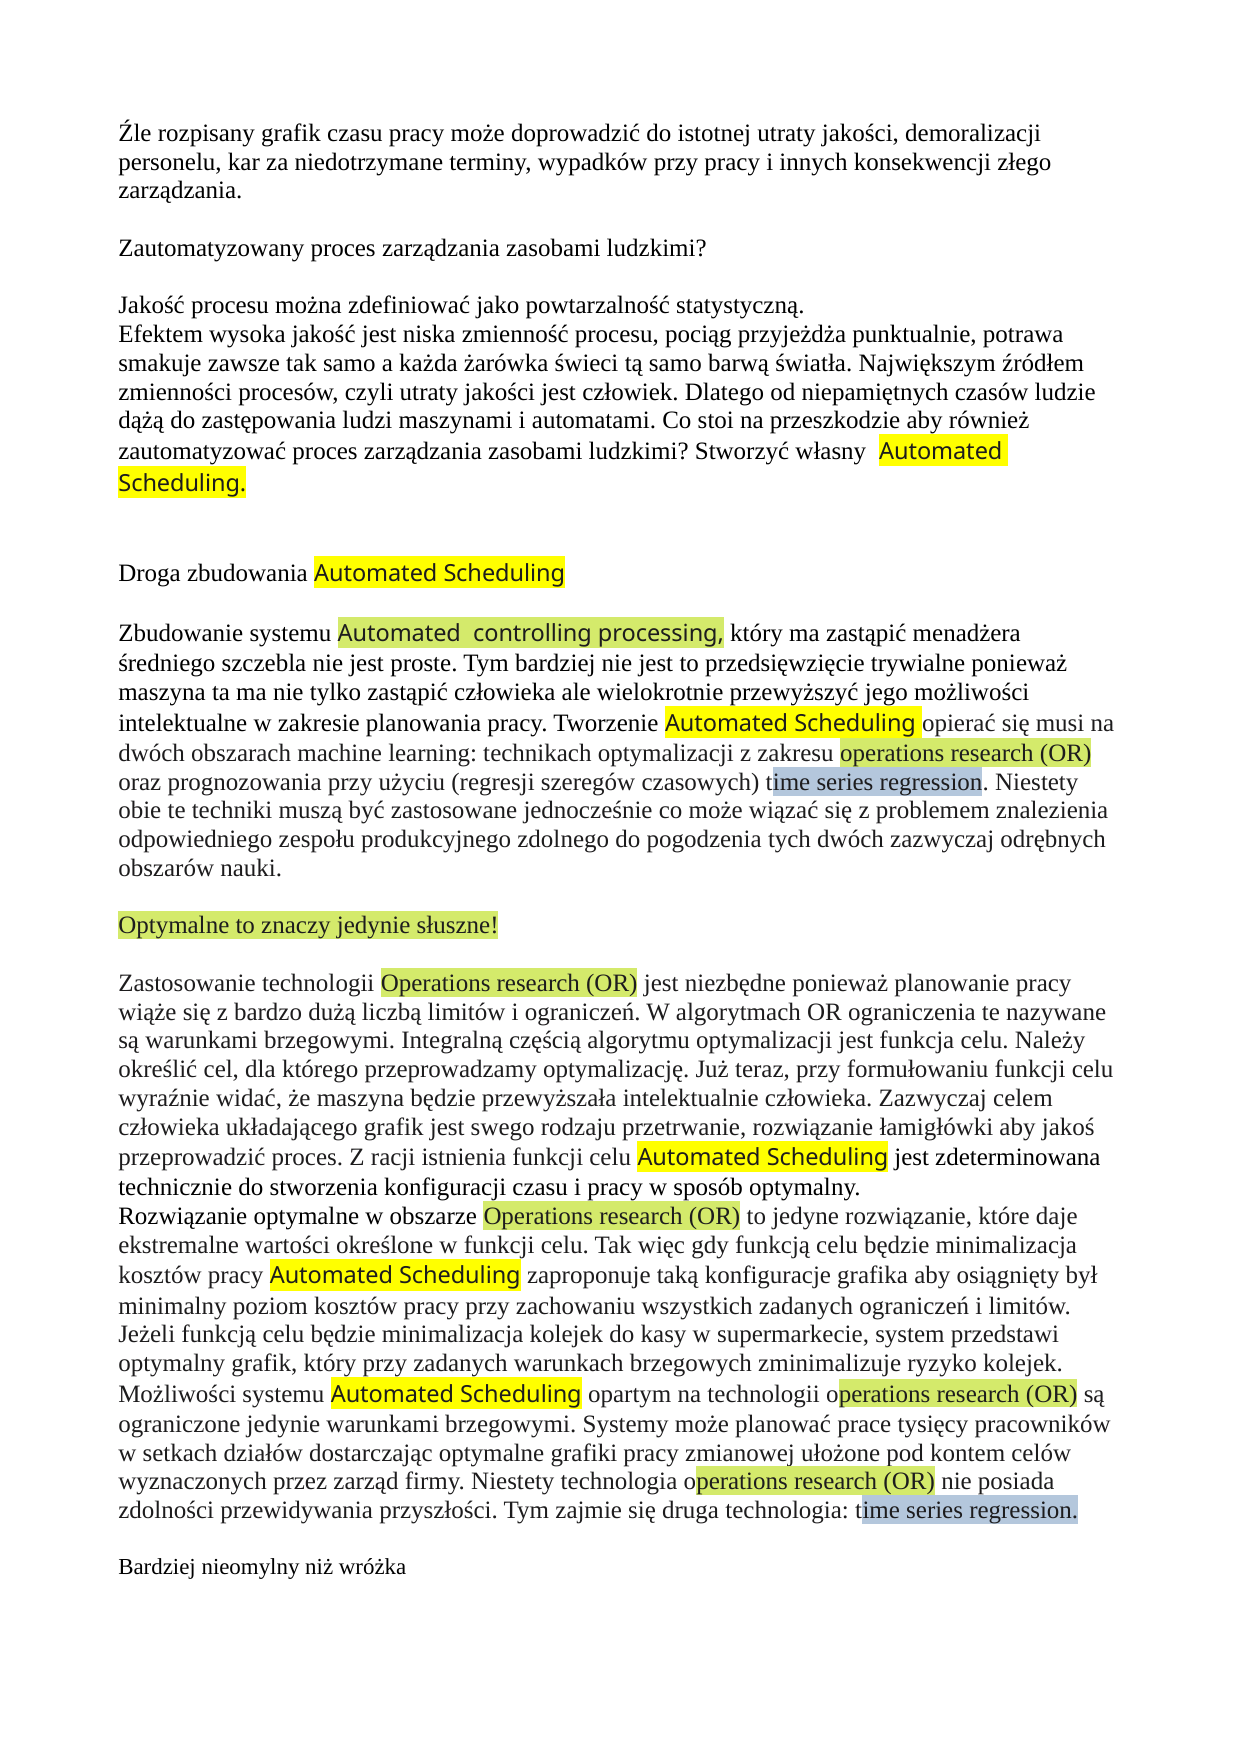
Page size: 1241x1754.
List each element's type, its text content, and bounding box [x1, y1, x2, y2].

text Bardziej nieomylny niż wróżka [118, 1553, 1122, 1579]
text Zautomatyzowany proces zarządzania zasobami ludzkimi? [118, 233, 1122, 262]
text Źle rozpisany grafik czasu pracy może doprowadzić do istotnej utraty jakości, demoralizacji personelu, kar za niedotrzymane terminy, wypadków przy pracy i innych konsekwencji złego zarządzania. [118, 118, 1122, 204]
text Optymalne to znaczy jedynie słuszne! [118, 911, 1122, 939]
text Efektem wysoka jakość jest niska zmienność procesu, pociąg przyjeżdża punktualnie, potrawa smakuje zawsze tak samo a każda żarówka świeci tą samo barwą światła. Największym źródłem zmienności procesów, czyli utraty jakości jest człowiek. Dlatego od niepamiętnych czasów ludzie dążą do zastępowania ludzi maszynami i automatami. Co stoi na przeszkodzie aby również zautomatyzować proces zarządzania zasobami ludzkimi? Stworzyć własny Automated Scheduling. [118, 319, 1122, 498]
text Droga zbudowania Automated Scheduling [118, 556, 1122, 617]
text Rozwiązanie optymalne w obszarze Operations research (OR) to jedyne rozwiązanie, które daje ekstremalne wartości określone w funkcji celu. Tak więc gdy funkcją celu będzie minimalizacja kosztów pracy Automated Scheduling zaproponuje taką konfiguracje grafika aby osiągnięty był minimalny poziom kosztów pracy przy zachowaniu wszystkich zadanych ograniczeń i limitów. Jeżeli funkcją celu będzie minimalizacja kolejek do kasy w supermarkecie, system przedstawi optymalny grafik, który przy zadanych warunkach brzegowych zminimalizuje ryzyko kolejek. Możliwości systemu Automated Scheduling opartym na technologii operations research (OR) są ograniczone jedynie warunkami brzegowymi. Systemy może planować prace tysięcy pracowników w setkach działów dostarczając optymalne grafiki pracy zmianowej ułożone pod kontem celów wyznaczonych przez zarząd firmy. Niestety technologia operations research (OR) nie posiada zdolności przewidywania przyszłości. Tym zajmie się druga technologia: time series regression. [118, 1201, 1122, 1524]
text Zbudowanie systemu Automated controlling processing, który ma zastąpić menadżera średniego szczebla nie jest proste. Tym bardziej nie jest to przedsięwzięcie trywialne ponieważ maszyna ta ma nie tylko zastąpić człowieka ale wielokrotnie przewyższyć jego możliwości intelektualne w zakresie planowania pracy. Tworzenie Automated Scheduling opierać się musi na dwóch obszarach machine learning: technikach optymalizacji z zakresu operations research (OR) oraz prognozowania przy użyciu (regresji szeregów czasowych) time series regression. Niestety obie te techniki muszą być zastosowane jednocześnie co może wiązać się z problemem znalezienia odpowiedniego zespołu produkcyjnego zdolnego do pogodzenia tych dwóch zazwyczaj odrębnych obszarów nauki. [118, 617, 1122, 882]
text Zastosowanie technologii Operations research (OR) jest niezbędne ponieważ planowanie pracy wiąże się z bardzo dużą liczbą limitów i ograniczeń. W algorytmach OR ograniczenia te nazywane są warunkami brzegowymi. Integralną częścią algorytmu optymalizacji jest funkcja celu. Należy określić cel, dla którego przeprowadzamy optymalizację. Już teraz, przy formułowaniu funkcji celu wyraźnie widać, że maszyna będzie przewyższała intelektualnie człowieka. Zazwyczaj celem człowieka układającego grafik jest swego rodzaju przetrwanie, rozwiązanie łamigłówki aby jakoś przeprowadzić proces. Z racji istnienia funkcji celu Automated Scheduling jest zdeterminowana technicznie do stworzenia konfiguracji czasu i pracy w sposób optymalny. [118, 968, 1122, 1201]
text Jakość procesu można zdefiniować jako powtarzalność statystyczną. [118, 291, 1122, 319]
